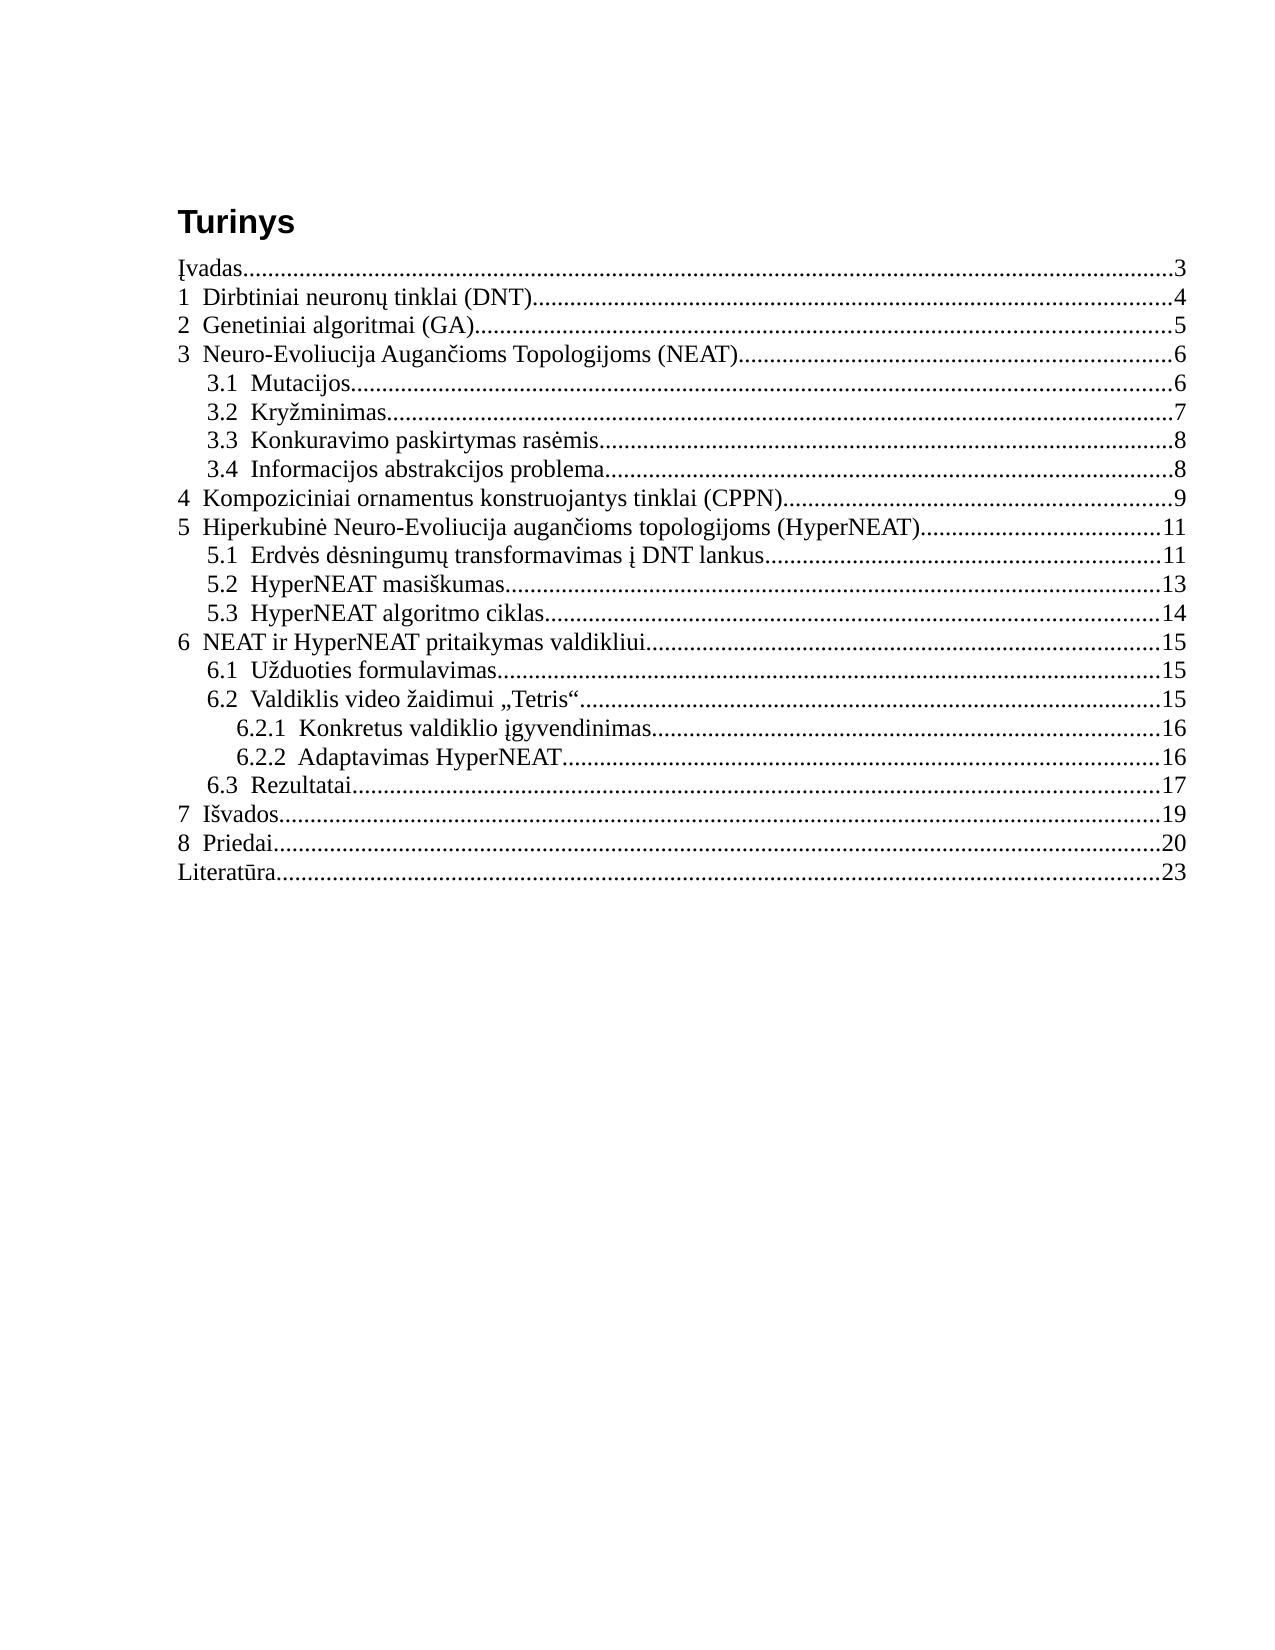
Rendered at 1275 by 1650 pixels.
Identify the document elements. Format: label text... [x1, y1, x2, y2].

text 3.2 Kryžminimas 7 [207, 397, 1186, 426]
text 3.1 Mutacijos 6 [207, 368, 1186, 397]
text 6.2.2 Adaptavimas HyperNEAT 16 [236, 742, 1186, 771]
text 2 Genetiniai algoritmai (GA) 5 [177, 311, 1186, 339]
text Literatūra 23 [177, 857, 1186, 886]
text 1 Dirbtiniai neuronų tinklai (DNT) 4 [177, 282, 1186, 311]
text 7 Išvados 19 [177, 799, 1186, 828]
text 6 NEAT ir HyperNEAT pritaikymas valdikliui 15 [177, 627, 1186, 656]
text 5.2 HyperNEAT masiškumas 13 [207, 569, 1186, 598]
text 5.1 Erdvės dėsningumų transformavimas į DNT lankus 11 [207, 541, 1186, 569]
text 6.2 Valdiklis video žaidimui „Tetris“ 15 [207, 684, 1186, 713]
text 3.3 Konkuravimo paskirtymas rasėmis 8 [207, 426, 1186, 454]
text 5 Hiperkubinė Neuro-Evoliucija augančioms topologijoms (HyperNEAT) 11 [177, 512, 1186, 541]
text 3.4 Informacijos abstrakcijos problema 8 [207, 454, 1186, 483]
subtitle Turinys [177, 202, 1186, 241]
text Įvadas 3 [177, 253, 1186, 282]
text 6.2.1 Konkretus valdiklio įgyvendinimas 16 [236, 713, 1186, 742]
text 4 Kompoziciniai ornamentus konstruojantys tinklai (CPPN) 9 [177, 483, 1186, 512]
text 5.3 HyperNEAT algoritmo ciklas 14 [207, 598, 1186, 627]
text 8 Priedai 20 [177, 828, 1186, 857]
text 6.3 Rezultatai 17 [207, 771, 1186, 799]
text 6.1 Užduoties formulavimas 15 [207, 656, 1186, 684]
text 3 Neuro-Evoliucija Augančioms Topologijoms (NEAT) 6 [177, 339, 1186, 368]
